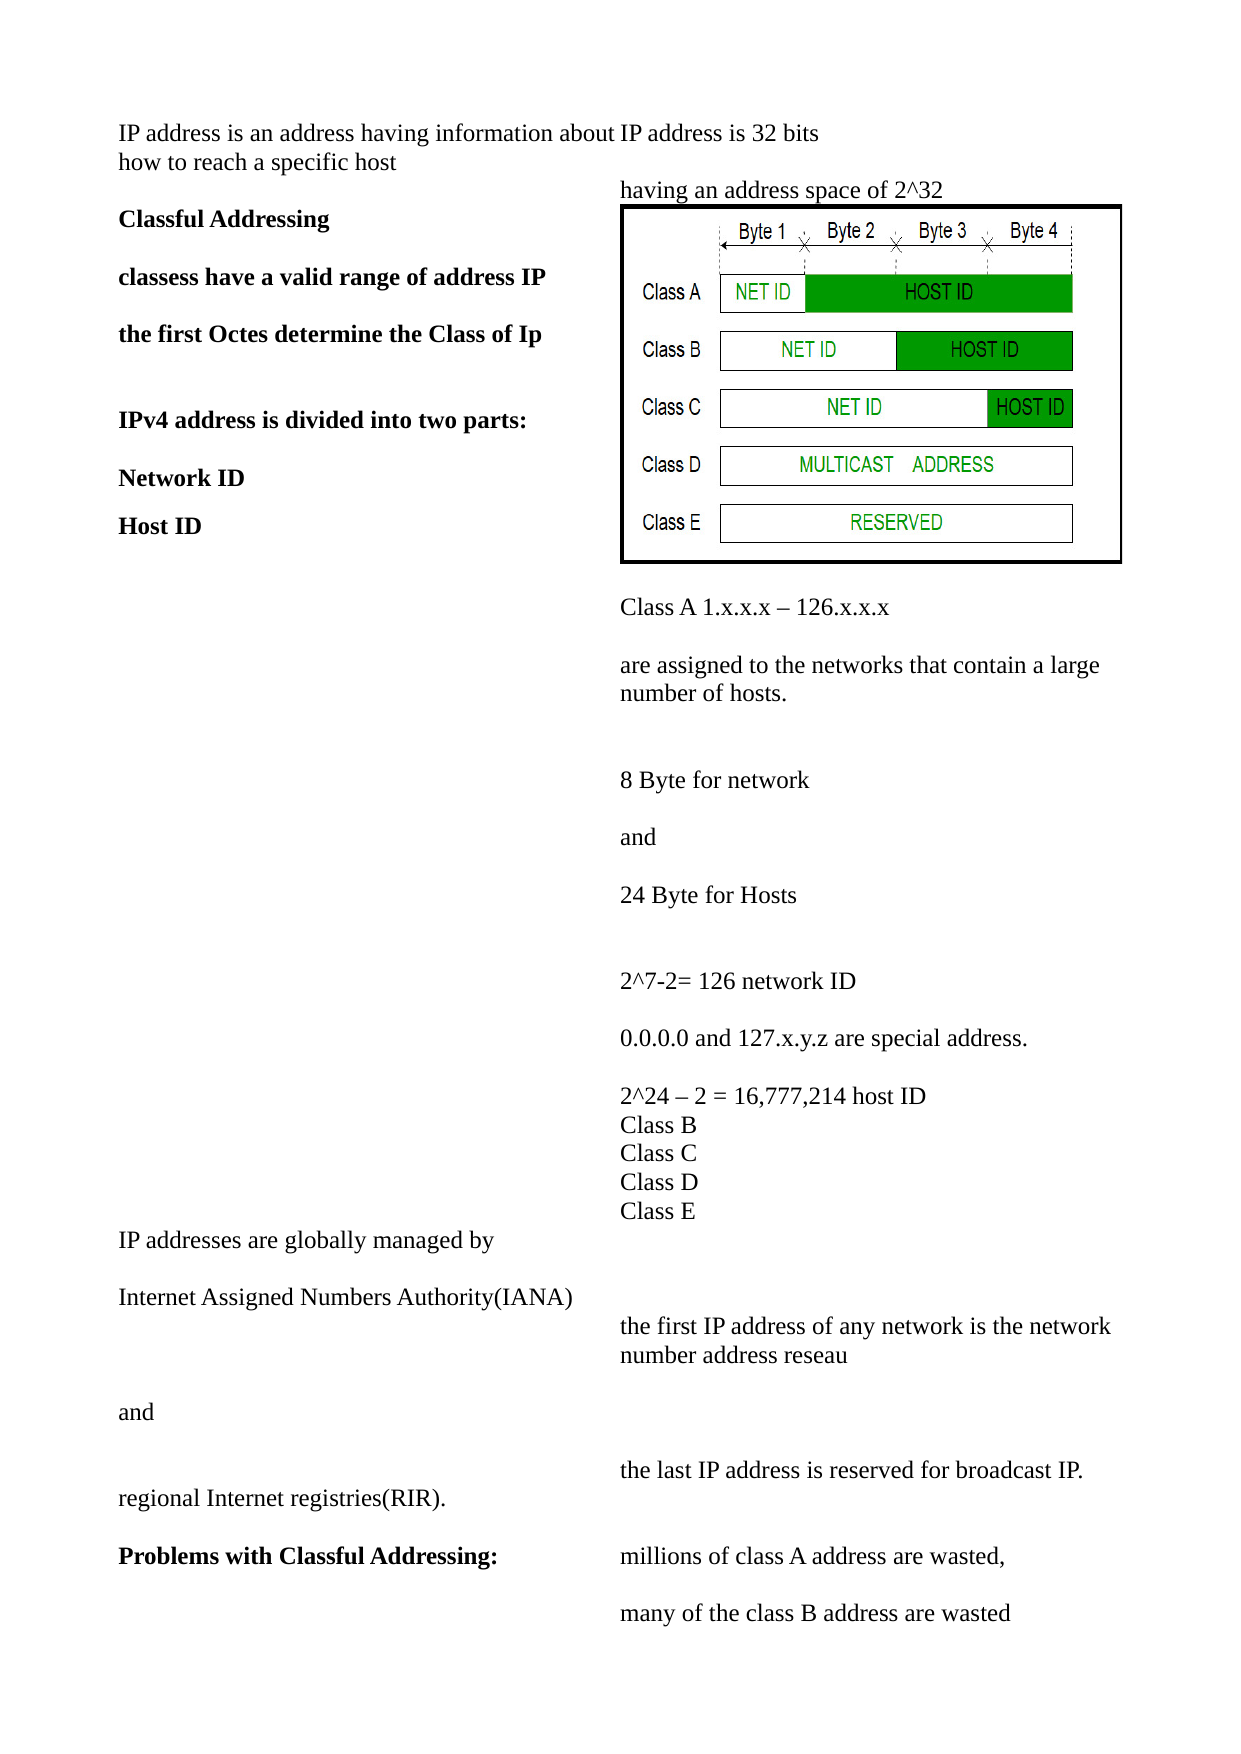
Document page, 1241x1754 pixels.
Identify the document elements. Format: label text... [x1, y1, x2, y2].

picture [620, 204, 1123, 564]
table_cell Class D [620, 1167, 1122, 1196]
table_cell millions of class A address are wasted, many of the class B address are wasted [620, 1541, 1122, 1627]
table_cell IP addresses are globally managed by Internet Assigned Numbers Authority(IANA) and regional Internet registries(RIR). [118, 1225, 620, 1512]
table_cell [118, 1196, 620, 1225]
table_cell Class B [620, 1110, 1122, 1138]
table_cell Class C [620, 1139, 1122, 1167]
table_cell Problems with Classful Addressing: [118, 1541, 620, 1627]
table_cell the first IP address of any network is the network number address reseau the last IP address is reserved for broadcast IP. [620, 1225, 1122, 1512]
table_cell [620, 1512, 1122, 1541]
table_cell Class E [620, 1196, 1122, 1225]
table_cell [620, 564, 1122, 592]
table_header IP address is 32 bits having an address space of 2^32 [620, 118, 1122, 204]
table_cell [118, 1139, 620, 1167]
table_cell [118, 592, 620, 1110]
table_cell Classful Addressing classess have a valid range of address IP the first Octes determine the Class of Ip IPv4 address is divided into two parts: Network ID Host ID [118, 204, 620, 592]
table_cell [118, 1512, 620, 1541]
table_cell Class A 1.x.x.x – 126.x.x.x are assigned to the networks that contain a large number of hosts. 8 Byte for network and 24 Byte for Hosts 2^7-2= 126 network ID 0.0.0.0 and 127.x.y.z are special address. 2^24 – 2 = 16,777,214 host ID [620, 592, 1122, 1110]
table_header IP address is an address having information about how to reach a specific host [118, 118, 620, 204]
table_cell [118, 1167, 620, 1196]
table_cell [118, 1110, 620, 1138]
